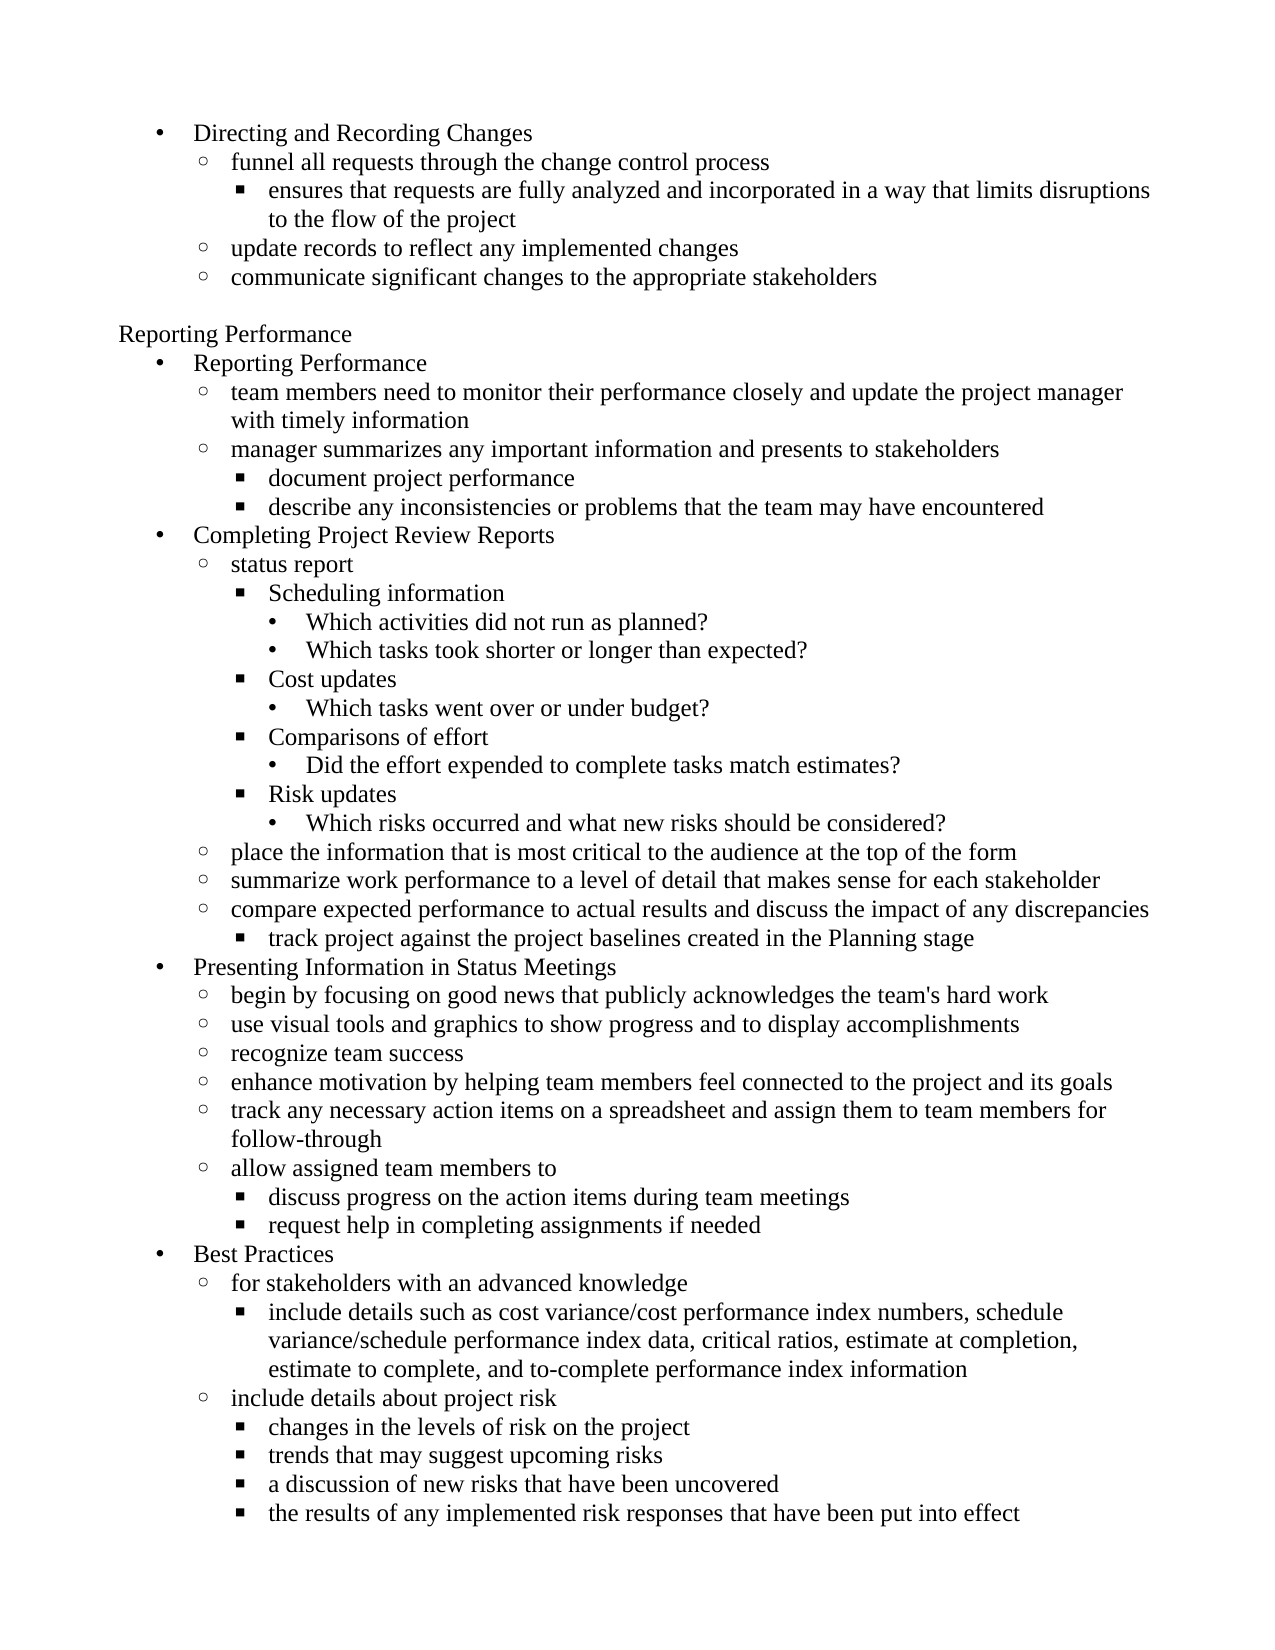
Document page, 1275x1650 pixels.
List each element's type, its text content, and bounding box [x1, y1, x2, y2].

list update records to reflect any implemented changes [193, 233, 1157, 262]
list begin by focusing on good news that publicly acknowledges the team's hard work [193, 981, 1157, 1009]
list enhance motivation by helping team members feel connected to the project and its goals [193, 1067, 1157, 1096]
text Reporting Performance [118, 319, 1157, 348]
list discuss progress on the action items during team meetings [231, 1182, 1157, 1211]
list funnel all requests through the change control process [193, 147, 1157, 176]
list Presenting Information in Status Meetings [156, 952, 1157, 981]
list Risk updates [231, 779, 1157, 808]
list recognize team success [193, 1038, 1157, 1067]
list communicate significant changes to the appropriate stakeholders [193, 262, 1157, 291]
list Comparisons of effort [231, 722, 1157, 751]
list Reporting Performance [156, 348, 1157, 377]
list include details about project risk [193, 1383, 1157, 1412]
list Which tasks took shorter or longer than expected? [268, 636, 1157, 664]
list allow assigned team members to [193, 1153, 1157, 1182]
list Completing Project Review Reports [156, 521, 1157, 549]
list describe any inconsistencies or problems that the team may have encountered [231, 492, 1157, 521]
list Best Practices [156, 1239, 1157, 1268]
list Cost updates [231, 664, 1157, 693]
list use visual tools and graphics to show progress and to display accomplishments [193, 1009, 1157, 1038]
list the results of any implemented risk responses that have been put into effect [231, 1498, 1157, 1527]
list Which tasks went over or under budget? [268, 693, 1157, 722]
list Which risks occurred and what new risks should be considered? [268, 808, 1157, 837]
list include details such as cost variance/cost performance index numbers, schedule variance/schedule performance index data, critical ratios, estimate at completion, estimate to complete, and to-complete performance index information [231, 1297, 1157, 1383]
list summarize work performance to a level of detail that makes sense for each stakeholder [193, 866, 1157, 894]
list Which activities did not run as planned? [268, 607, 1157, 636]
list request help in completing assignments if needed [231, 1211, 1157, 1239]
list changes in the levels of risk on the project [231, 1412, 1157, 1441]
list Directing and Recording Changes [156, 118, 1157, 147]
list for stakeholders with an advanced knowledge [193, 1268, 1157, 1297]
list track any necessary action items on a spreadsheet and assign them to team members for follow-through [193, 1096, 1157, 1153]
list Did the effort expended to complete tasks match estimates? [268, 751, 1157, 779]
list place the information that is most critical to the audience at the top of the form [193, 837, 1157, 866]
list a discussion of new risks that have been uncovered [231, 1469, 1157, 1498]
list team members need to monitor their performance closely and update the project manager with timely information [193, 377, 1157, 434]
list Scheduling information [231, 578, 1157, 607]
list trends that may suggest upcoming risks [231, 1441, 1157, 1469]
list compare expected performance to actual results and discuss the impact of any discrepancies [193, 894, 1157, 923]
list ensures that requests are fully analyzed and incorporated in a way that limits disruptions to the flow of the project [231, 176, 1157, 233]
list track project against the project baselines created in the Planning stage [231, 923, 1157, 952]
list manager summarizes any important information and presents to stakeholders [193, 434, 1157, 463]
list document project performance [231, 463, 1157, 492]
list status report [193, 549, 1157, 578]
